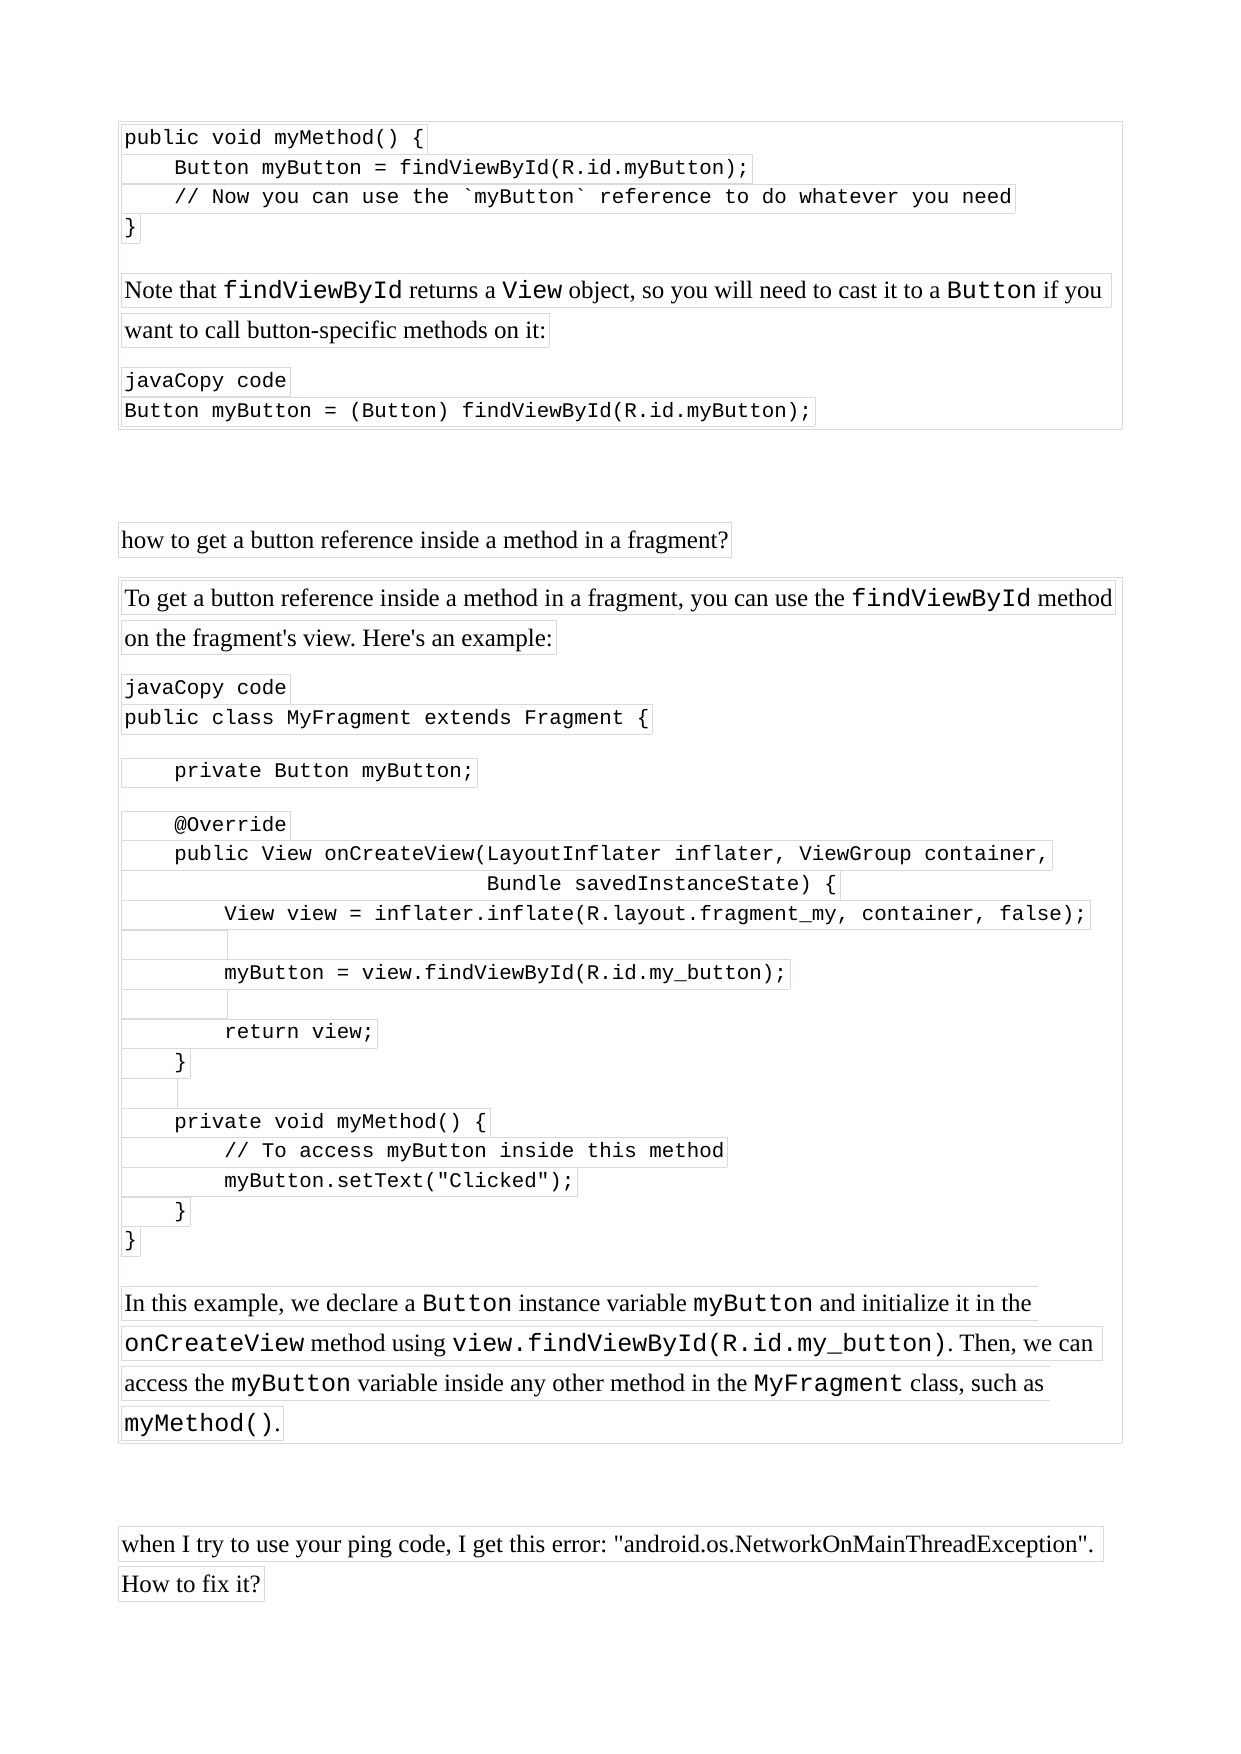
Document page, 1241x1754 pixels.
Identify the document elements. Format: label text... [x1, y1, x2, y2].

text // To access myButton inside this method [122, 1138, 727, 1164]
text when I try to use your ping code, I get this error: "android.os.NetworkOnMainThreadException". How to fix it? [118, 1526, 1122, 1601]
text public class MyFragment extends Fragment { [122, 705, 652, 734]
text how to get a button reference inside a method in a fragment? [119, 523, 731, 557]
text Note that findViewById returns a View object, so you will need to cast it to a Button if you want to call button-specific methods on it: [119, 269, 1122, 347]
text myButton = view.findViewById(R.id.my_button); [228, 956, 1122, 989]
text } [122, 1049, 190, 1078]
text private void myMethod() { [178, 1104, 1122, 1134]
text private void myMethod() { [122, 1109, 490, 1134]
text public View onCreateView(LayoutInflater inflater, ViewGroup container, [291, 837, 1122, 867]
text // Now you can use the `myButton` reference to do whatever you need [753, 181, 1122, 210]
text private Button myButton; [119, 754, 1122, 787]
text [191, 1194, 1122, 1223]
text myButton = view.findViewById(R.id.my_button); [122, 960, 790, 989]
text // Now you can use the `myButton` reference to do whatever you need [122, 185, 1015, 210]
text View view = inflater.inflate(R.layout.fragment_my, container, false); [122, 901, 1090, 929]
text public void myMethod() { [119, 122, 1122, 151]
text public View onCreateView(LayoutInflater inflater, ViewGroup container, [122, 841, 1052, 867]
text In this example, we declare a Button instance variable myButton and initialize it in the onCreateView method using view.findViewById(R.id.my_button). Then, we can access the myButton variable inside any other method in the MyFragment class, such as myMethod(). [119, 1282, 1122, 1443]
text javaCopy code [119, 364, 1122, 394]
text return view; [122, 1020, 377, 1045]
text return view; [228, 1016, 1122, 1045]
text [841, 867, 1122, 897]
text Bundle savedInstanceState) { [122, 871, 840, 897]
text To get a button reference inside a method in a fragment, you can use the findViewById method on the fragment's view. Here's an example: [119, 578, 1122, 654]
text @Override [119, 808, 1122, 837]
text } [122, 1198, 190, 1223]
text [732, 522, 1122, 557]
text myButton.setText("Clicked"); [122, 1168, 577, 1194]
text } [122, 210, 1122, 243]
text Button myButton = findViewById(R.id.myButton); [428, 151, 1122, 181]
text Button myButton = findViewById(R.id.myButton); [122, 155, 752, 181]
text [191, 1045, 1122, 1078]
text javaCopy code [119, 671, 1122, 701]
text [578, 1164, 1122, 1194]
text View view = inflater.inflate(R.layout.fragment_my, container, false); [841, 897, 1122, 929]
text } [122, 1223, 1122, 1256]
text Button myButton = (Button) findViewById(R.id.myButton); [119, 394, 1122, 429]
text // To access myButton inside this method [491, 1134, 1122, 1164]
text public class MyFragment extends Fragment { [291, 701, 1122, 734]
